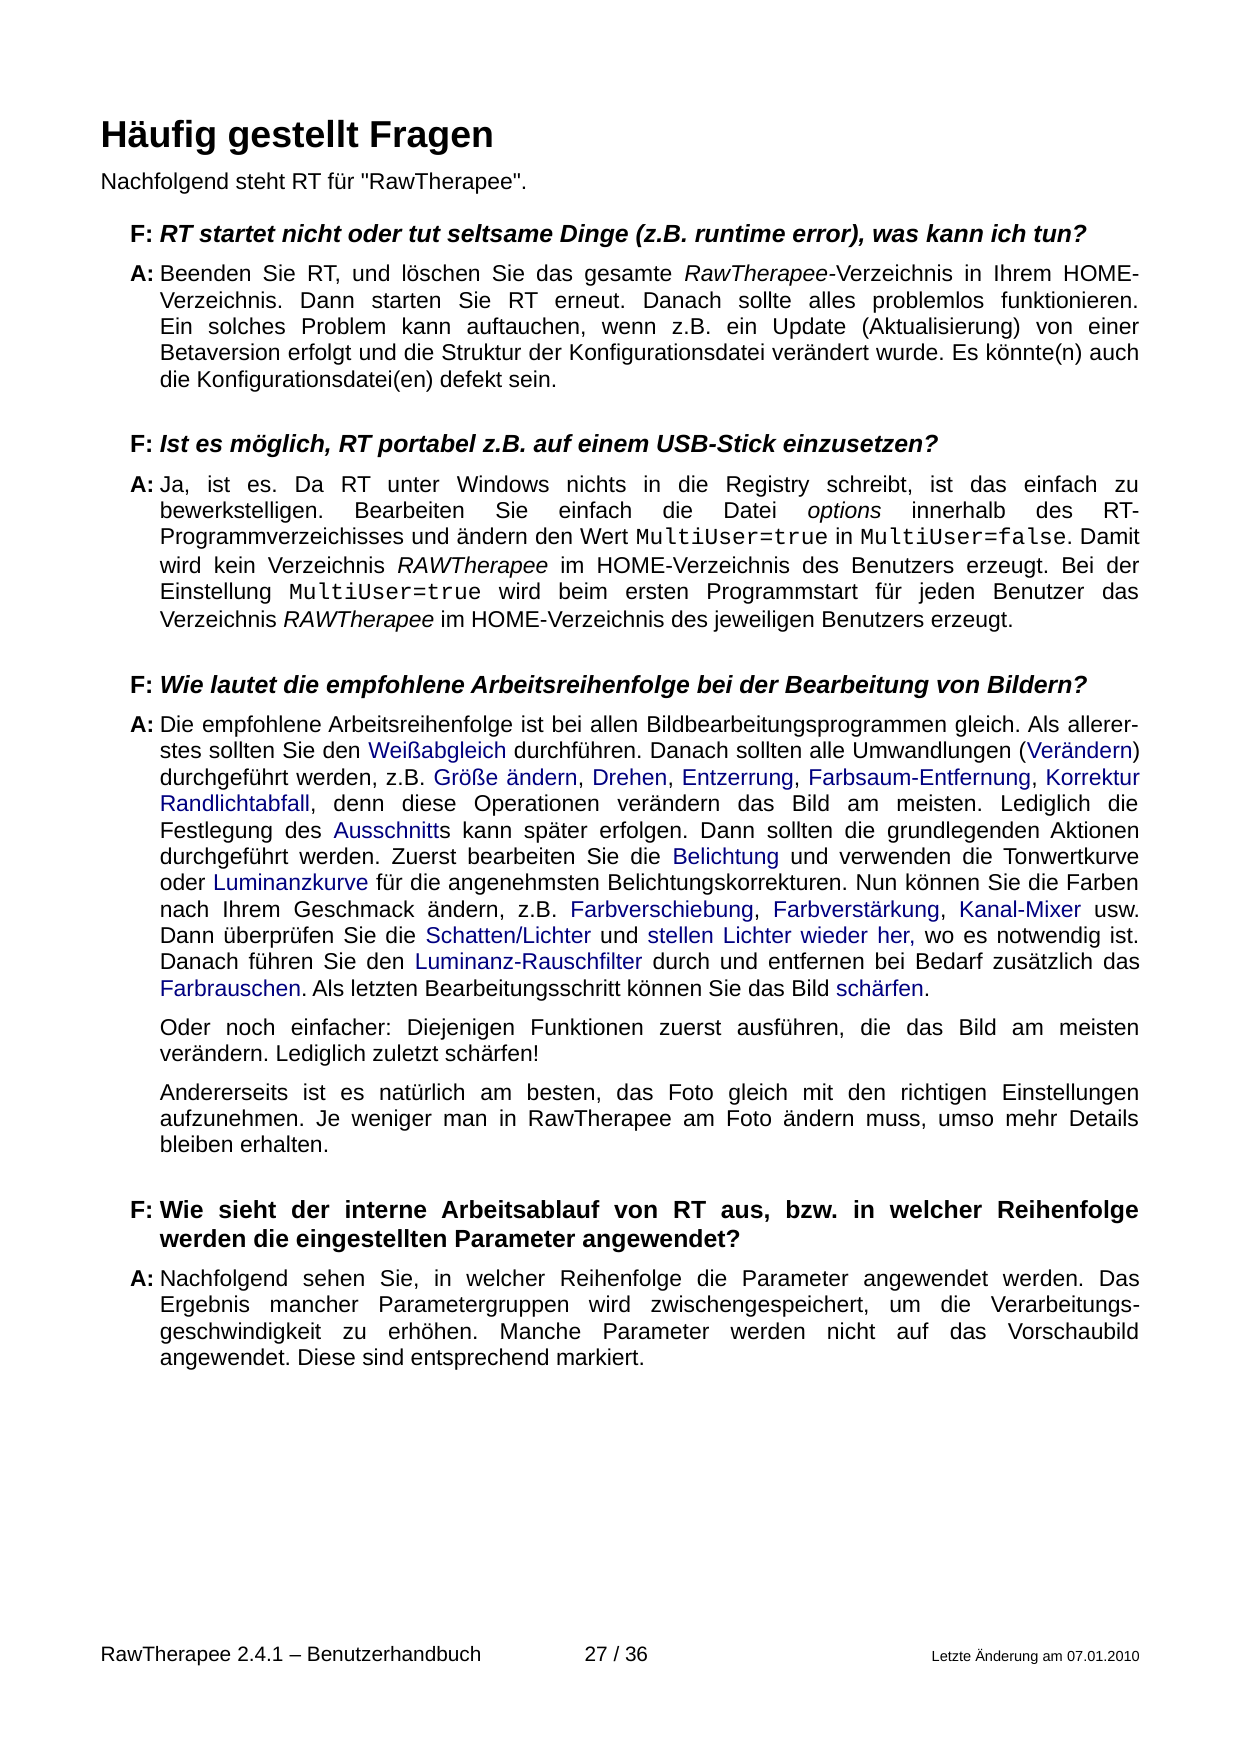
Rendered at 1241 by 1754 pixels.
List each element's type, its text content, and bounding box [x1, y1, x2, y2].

text A: Ja, ist es. Da RT unter Windows nichts in die Registry schreibt, ist das einfach zu bewerkstelligen. Bearbeiten Sie einfach die Datei options innerhalb des RT-Programmverzeichisses und ändern den Wert MultiUser=true in MultiUser=false. Damit wird kein Verzeichnis RAWTherapee im HOME-Verzeichnis des Benutzers erzeugt. Bei der Einstellung MultiUser=true wird beim ersten Programmstart für jeden Benutzer das Verzeichnis RAWTherapee im HOME-Verzeichnis des jeweiligen Benutzers erzeugt. [130, 471, 1140, 633]
subtitle F: Wie lautet die empfohlene Arbeitsreihenfolge bei der Bearbeitung von Bildern? [130, 670, 1140, 699]
text Oder noch einfacher: Diejenigen Funktionen zuerst ausführen, die das Bild am meisten verändern. Lediglich zuletzt schärfen! [130, 1013, 1140, 1066]
text A: Beenden Sie RT, und löschen Sie das gesamte RawTherapee-Verzeichnis in Ihrem HOME-Verzeichnis. Dann starten Sie RT erneut. Danach sollte alles problemlos funktionieren. Ein solches Problem kann auftauchen, wenn z.B. ein Update (Aktualisierung) von einer Betaversion erfolgt und die Struktur der Konfigurationsdatei verändert wurde. Es könnte(n) auch die Konfigurationsdatei(en) defekt sein. [130, 260, 1140, 392]
text Nachfolgend steht RT für "RawTherapee". [100, 168, 1140, 194]
text A: Nachfolgend sehen Sie, in welcher Reihenfolge die Parameter angewendet werden. Das Ergebnis mancher Parametergruppen wird zwischengespeichert, um die Verarbeitungs­geschwin­digkeit zu erhöhen. Manche Parameter werden nicht auf das Vorschaubild angewendet. Diese sind entsprechend markiert. [130, 1265, 1140, 1370]
subtitle F: Wie sieht der interne Arbeitsablauf von RT aus, bzw. in welcher Reihenfolge werden die eingestellten Parameter angewendet? [130, 1195, 1140, 1252]
subtitle F: RT startet nicht oder tut seltsame Dinge (z.B. runtime error), was kann ich tun? [130, 219, 1140, 248]
subtitle F: Ist es möglich, RT portabel z.B. auf einem USB-Stick einzusetzen? [130, 429, 1140, 458]
text A: Die empfohlene Arbeitsreihenfolge ist bei allen Bildbearbeitungsprogrammen gleich. Als allerer-stes sollten Sie den Weißabgleich durchführen. Danach sollten alle Umwandlungen (Verändern) durchgeführt werden, z.B. Größe ändern, Drehen, Entzerrung, Farbsaum-Entfernung, Korrektur Randlichtabfall, denn diese Operationen verändern das Bild am meisten. Lediglich die Festlegung des Ausschnitts kann später erfolgen. Dann sollten die grundlegenden Aktionen durchgeführt werden. Zuerst bearbeiten Sie die Belichtung und verwenden die Tonwertkurve oder Luminanzkurve für die angenehmsten Belichtungskorrekturen. Nun können Sie die Farben nach Ihrem Geschmack ändern, z.B. Farbverschiebung, Farbverstärkung, Kanal-Mixer usw. Dann überprüfen Sie die Schatten/Lichter und stellen Lichter wieder her, wo es notwendig ist. Danach führen Sie den Luminanz-Rauschfilter durch und entfernen bei Bedarf zusätzlich das Farbrauschen. Als letzten Bearbeitungsschritt können Sie das Bild schärfen. [130, 711, 1140, 1001]
text Andererseits ist es natürlich am besten, das Foto gleich mit den richtigen Einstellungen aufzunehmen. Je weniger man in RawTherapee am Foto ändern muss, umso mehr Details bleiben erhalten. [130, 1079, 1140, 1158]
subtitle Häufig gestellt Fragen [100, 112, 1140, 155]
